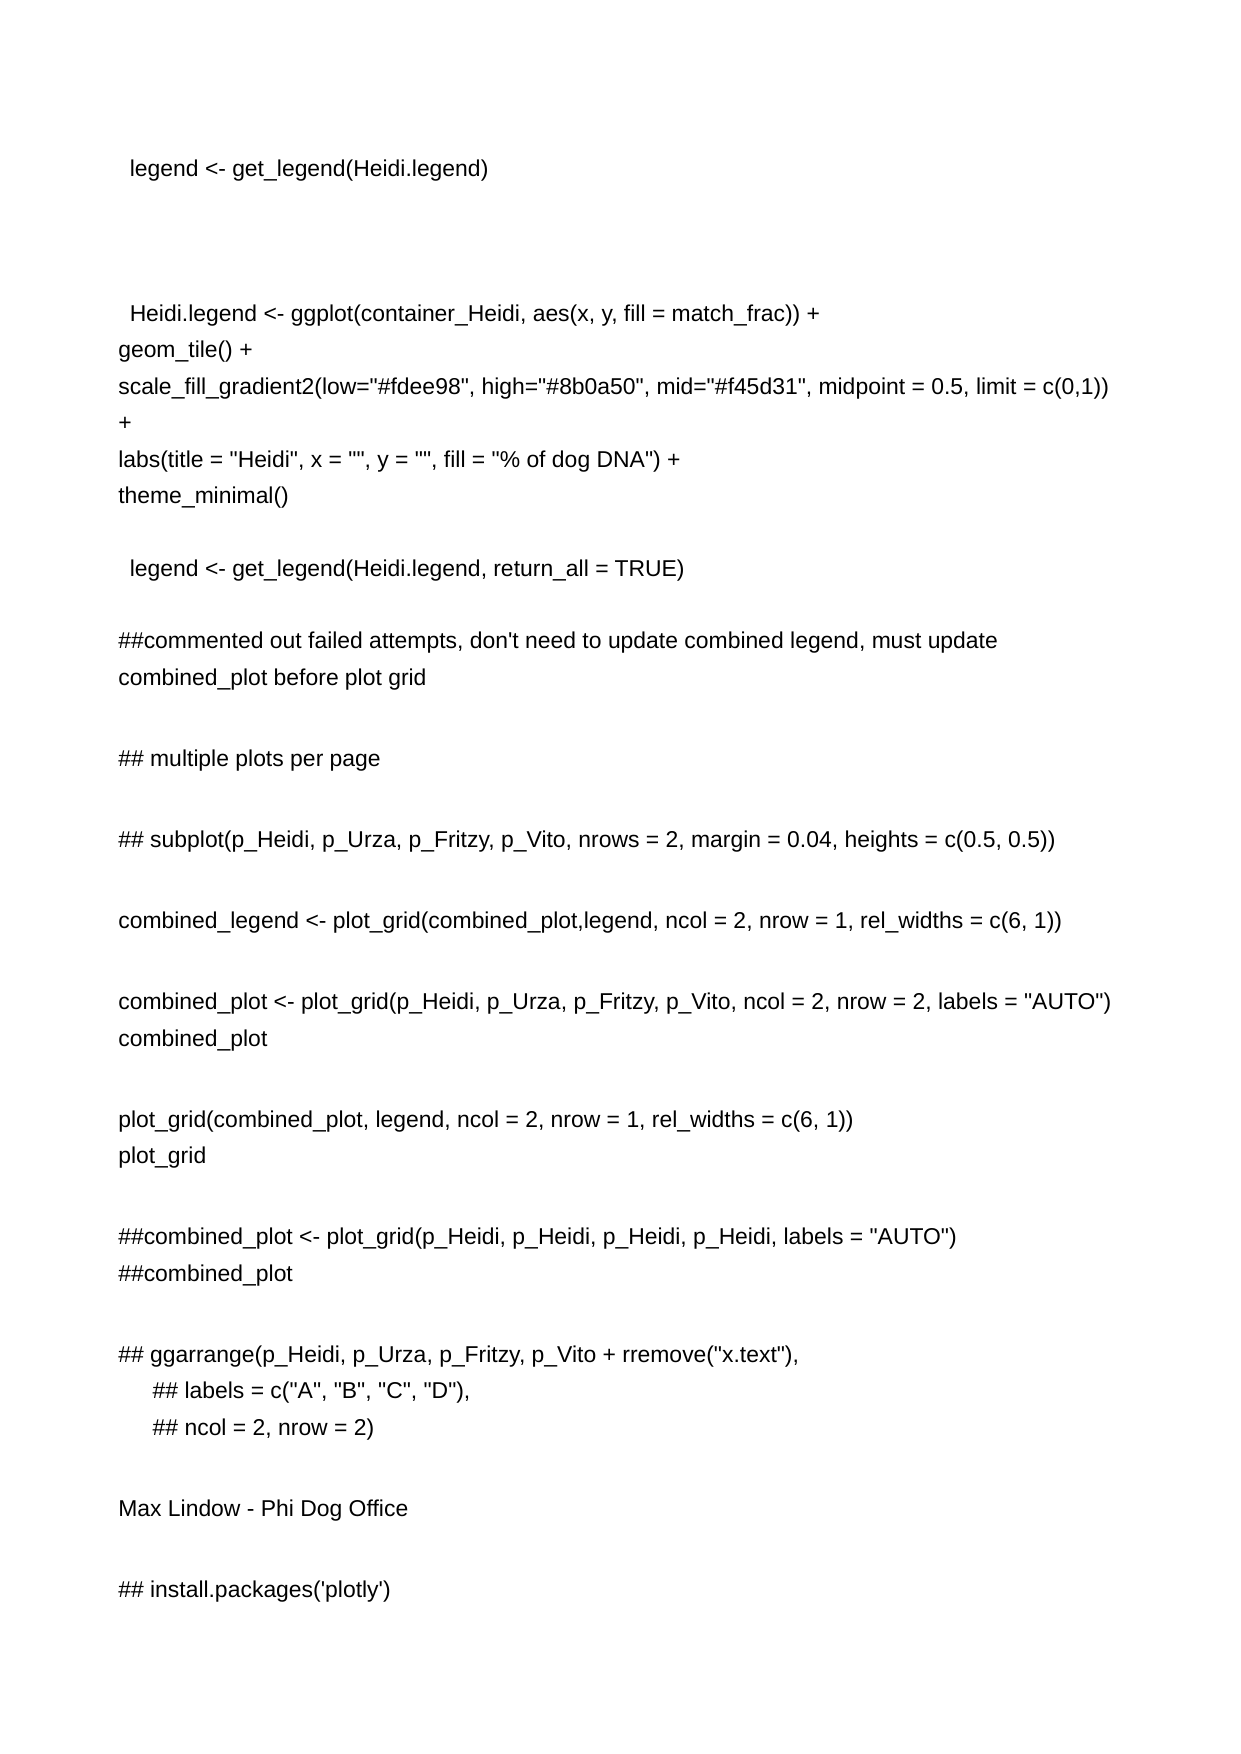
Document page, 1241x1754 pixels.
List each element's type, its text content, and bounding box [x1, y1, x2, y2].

text ## labels = c("A", "B", "C", "D"), [118, 1377, 1122, 1404]
text combined_plot [118, 1025, 1122, 1051]
text plot_grid [118, 1142, 1122, 1168]
text plot_grid(combined_plot, legend, ncol = 2, nrow = 1, rel_widths = c(6, 1)) [118, 1106, 1122, 1132]
text geom_tile() + [118, 336, 1122, 363]
text ## subplot(p_Heidi, p_Urza, p_Fritzy, p_Vito, nrows = 2, margin = 0.04, heights = c(0.5, 0.5)) [118, 826, 1122, 852]
text scale_fill_gradient2(low="#fdee98", high="#8b0a50", mid="#f45d31", midpoint = 0.5, limit = c(0,1)) + [118, 373, 1122, 436]
text legend <- get_legend(Heidi.legend, return_all = TRUE) [118, 554, 1122, 581]
text ##combined_plot <- plot_grid(p_Heidi, p_Heidi, p_Heidi, p_Heidi, labels = "AUTO") [118, 1223, 1122, 1250]
text ##commented out failed attempts, don't need to update combined legend, must update combined_plot before plot grid [118, 627, 1122, 690]
text ## multiple plots per page [118, 745, 1122, 771]
text combined_plot <- plot_grid(p_Heidi, p_Urza, p_Fritzy, p_Vito, ncol = 2, nrow = 2, labels = "AUTO") [118, 988, 1122, 1015]
text theme_minimal() [118, 482, 1122, 508]
text ## ncol = 2, nrow = 2) [118, 1414, 1122, 1440]
text ## ggarrange(p_Heidi, p_Urza, p_Fritzy, p_Vito + rremove("x.text"), [118, 1341, 1122, 1367]
text ## install.packages('plotly') [118, 1576, 1122, 1602]
text Heidi.legend <- ggplot(container_Heidi, aes(x, y, fill = match_frac)) + [118, 300, 1122, 326]
text legend <- get_legend(Heidi.legend) [118, 154, 1122, 181]
text labs(title = "Heidi", x = "", y = "", fill = "% of dog DNA") + [118, 446, 1122, 472]
text Max Lindow - Phi Dog Office [118, 1495, 1122, 1521]
text combined_legend <- plot_grid(combined_plot,legend, ncol = 2, nrow = 1, rel_widths = c(6, 1)) [118, 907, 1122, 933]
text ##combined_plot [118, 1260, 1122, 1286]
